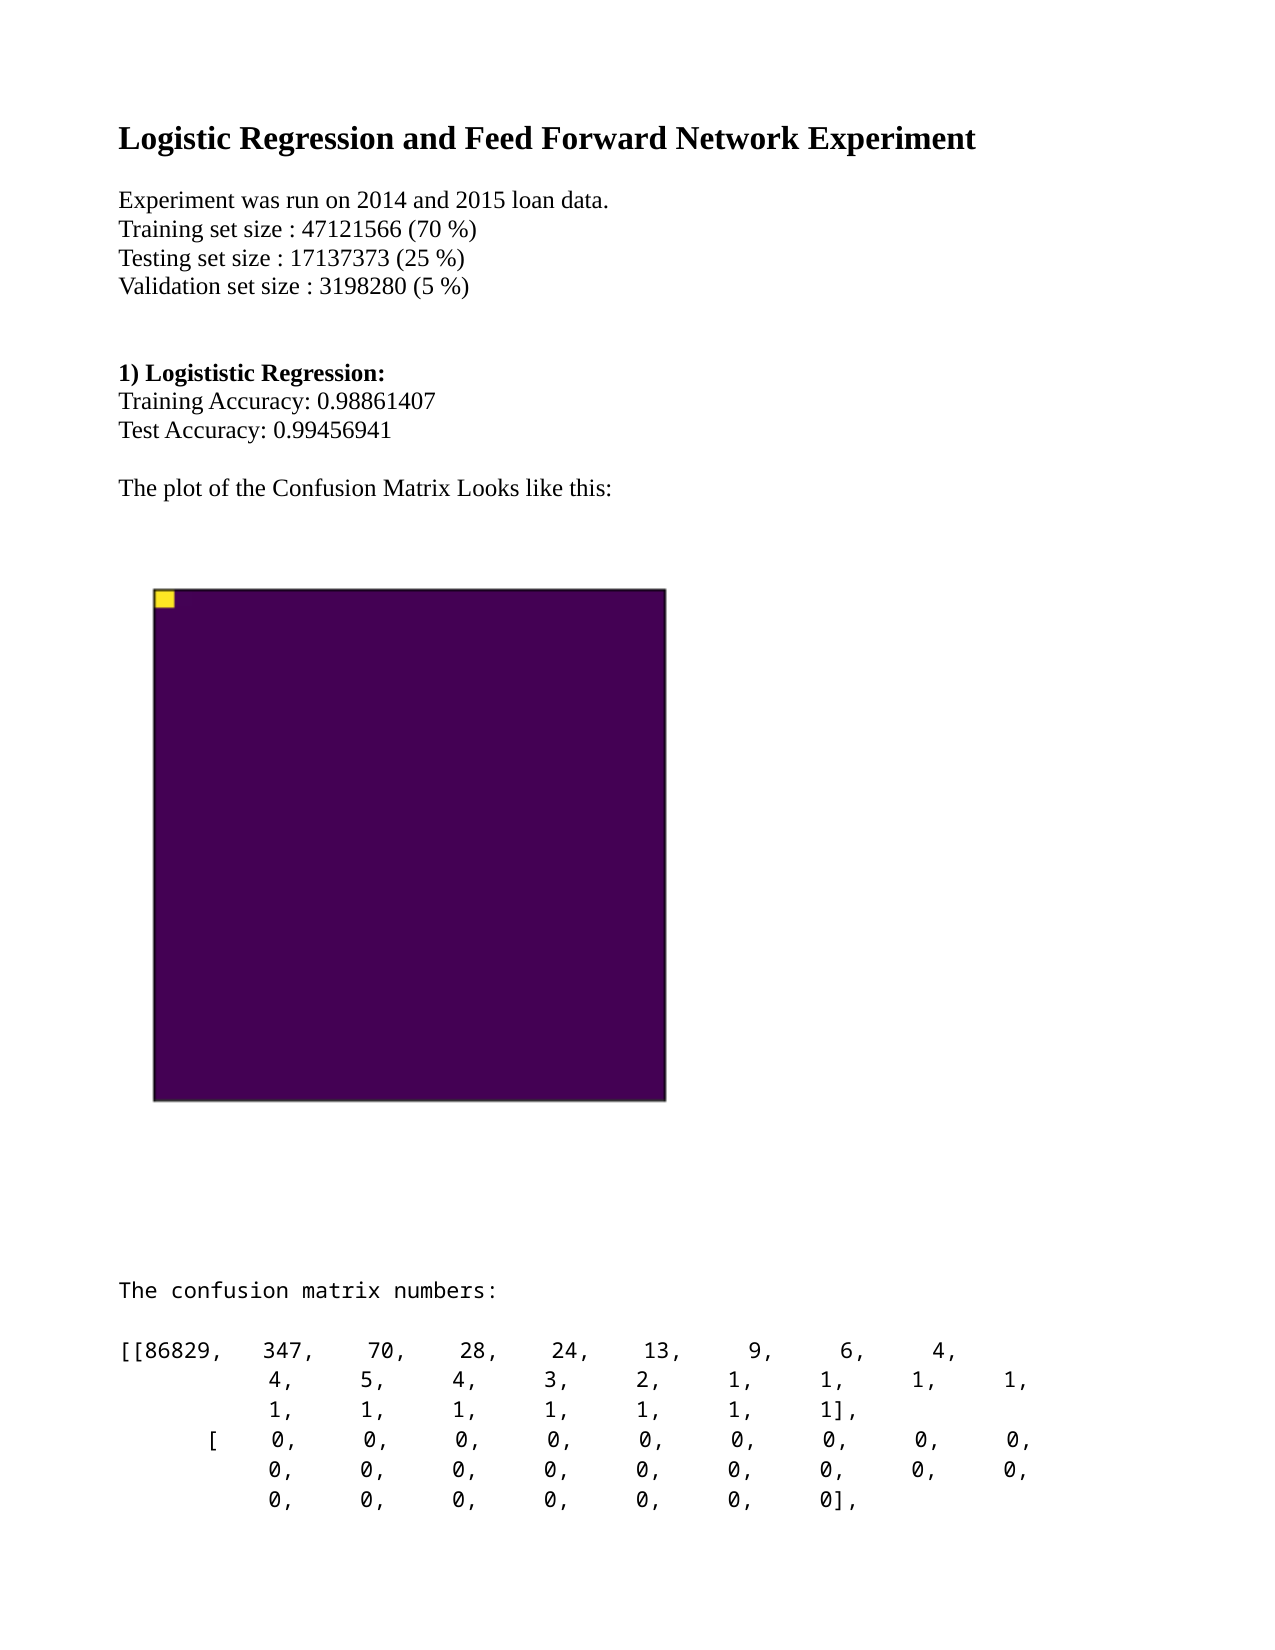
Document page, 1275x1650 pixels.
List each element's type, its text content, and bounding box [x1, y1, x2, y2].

text 0, 0, 0, 0, 0, 0, 0], [118, 1483, 1157, 1513]
text Logistic Regression and Feed Forward Network Experiment [118, 118, 1157, 156]
text Testing set size : 17137373 (25 %) [118, 243, 1157, 271]
text 0, 0, 0, 0, 0, 0, 0, 0, 0, [118, 1454, 1157, 1483]
text [ 0, 0, 0, 0, 0, 0, 0, 0, 0, [118, 1424, 1157, 1454]
text 4, 5, 4, 3, 2, 1, 1, 1, 1, [118, 1364, 1157, 1394]
text 1) Logististic Regression: [118, 358, 1157, 386]
picture [128, 566, 688, 1126]
text 1, 1, 1, 1, 1, 1, 1], [118, 1394, 1157, 1424]
text Test Accuracy: 0.99456941 [118, 415, 1157, 444]
text Validation set size : 3198280 (5 %) [118, 271, 1157, 300]
text Training set size : 47121566 (70 %) [118, 214, 1157, 243]
text The plot of the Confusion Matrix Looks like this: [118, 473, 1157, 501]
text Training Accuracy: 0.98861407 [118, 386, 1157, 415]
text The confusion matrix numbers: [118, 1275, 1157, 1305]
text [[86829, 347, 70, 28, 24, 13, 9, 6, 4, [118, 1334, 1157, 1364]
text Experiment was run on 2014 and 2015 loan data. [118, 185, 1157, 214]
